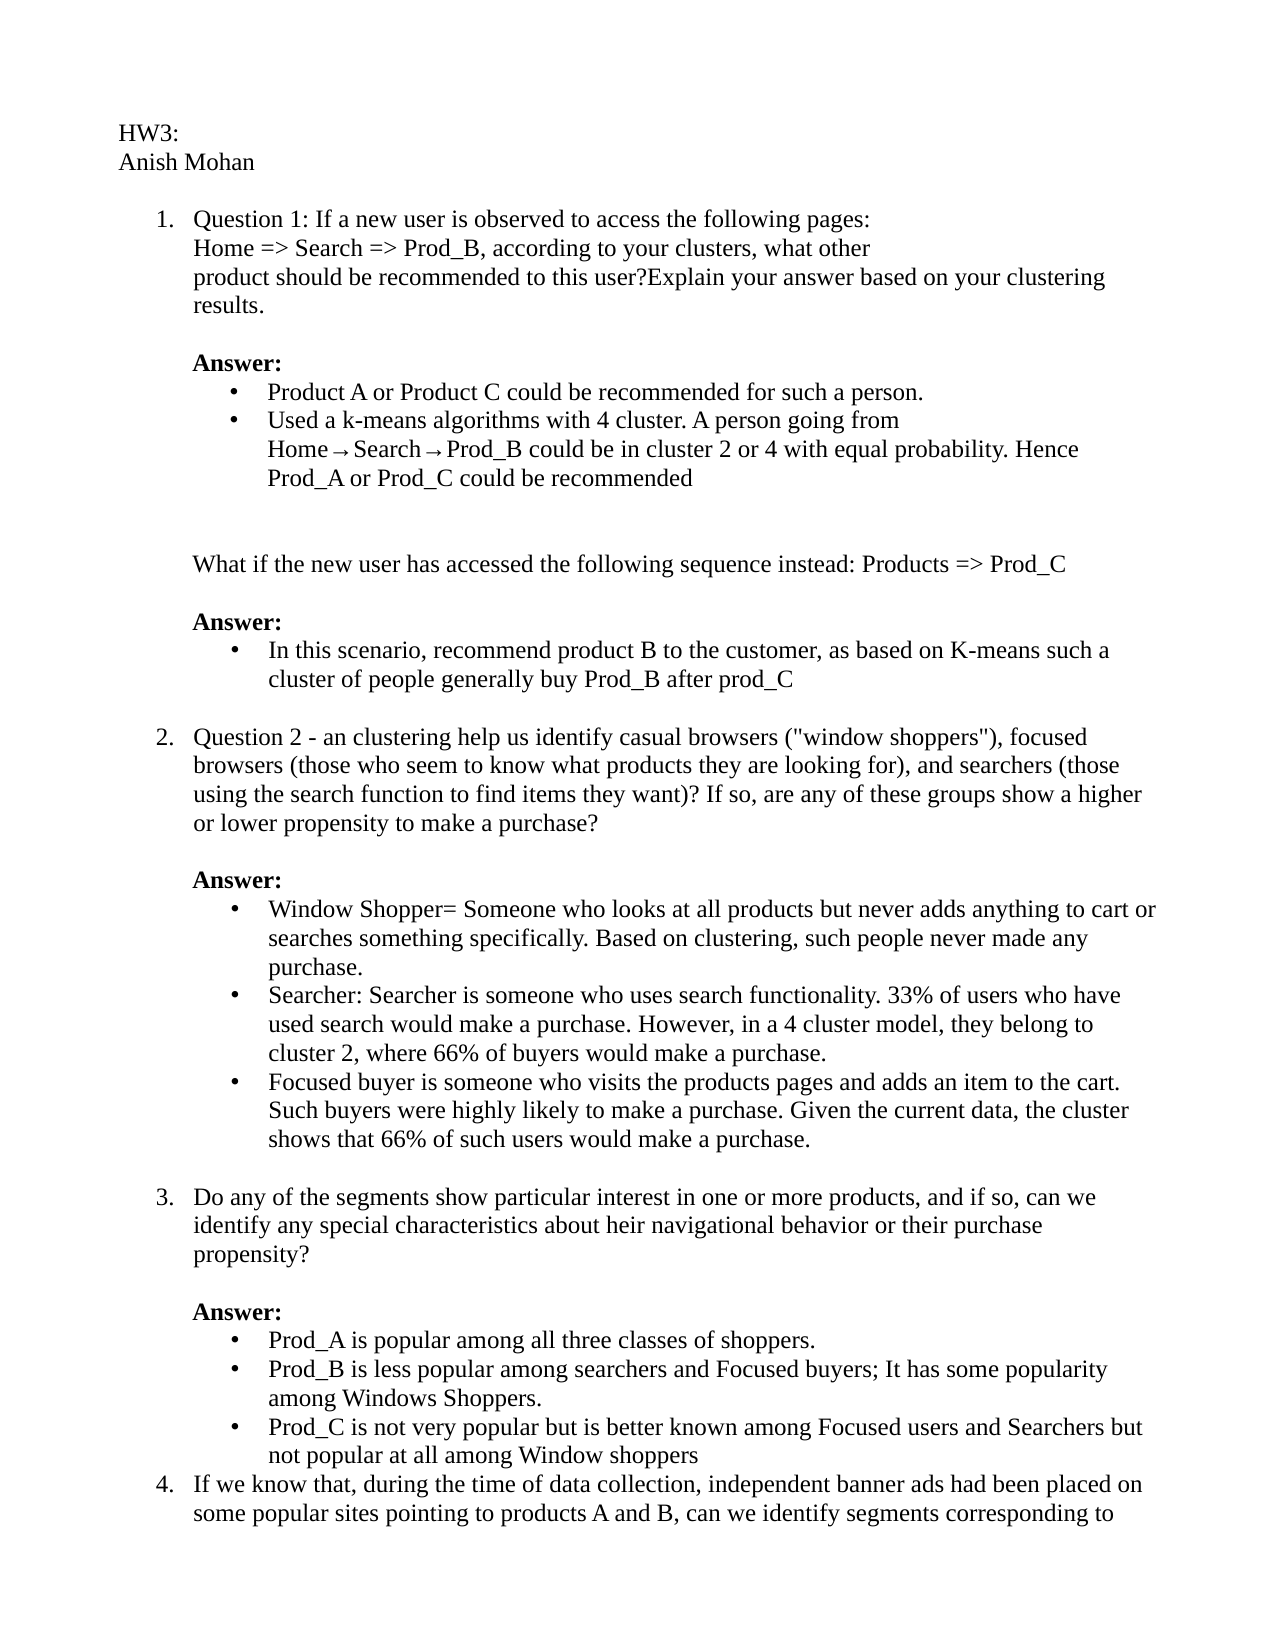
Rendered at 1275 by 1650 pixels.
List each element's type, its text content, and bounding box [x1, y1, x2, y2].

list Prod_C is not very popular but is better known among Focused users and Searchers but not popular at all among Window shoppers [231, 1412, 1157, 1469]
list Do any of the segments show particular interest in one or more products, and if so, can we identify any special characteristics about heir navigational behavior or their purchase propensity? [156, 1182, 1157, 1268]
list Question 1: If a new user is observed to access the following pages: [156, 204, 1157, 233]
list In this scenario, recommend product B to the customer, as based on K-means such a cluster of people generally buy Prod_B after prod_C [231, 636, 1157, 693]
text Answer: [118, 607, 1157, 636]
list Product A or Product C could be recommended for such a person. [229, 377, 1157, 406]
text HW3: [118, 118, 1157, 147]
list Home => Search => Prod_B, according to your clusters, what other [156, 233, 1157, 262]
list Searcher: Searcher is someone who uses search functionality. 33% of users who have used search would make a purchase. However, in a 4 cluster model, they belong to cluster 2, where 66% of buyers would make a purchase. [231, 981, 1157, 1067]
text Answer: [118, 1297, 1157, 1326]
list Used a k-means algorithms with 4 cluster. A person going from Home→Search→Prod_B could be in cluster 2 or 4 with equal probability. Hence Prod_A or Prod_C could be recommended [229, 406, 1157, 492]
list Question 2 - an clustering help us identify casual browsers ("window shoppers"), focused browsers (those who seem to know what products they are looking for), and searchers (those using the search function to find items they want)? If so, are any of these groups show a higher or lower propensity to make a purchase? [156, 722, 1157, 837]
text Anish Mohan [118, 147, 1157, 176]
list Prod_B is less popular among searchers and Focused buyers; It has some popularity among Windows Shoppers. [231, 1354, 1157, 1412]
list Focused buyer is someone who visits the products pages and adds an item to the cart. Such buyers were highly likely to make a purchase. Given the current data, the cluster shows that 66% of such users would make a purchase. [231, 1067, 1157, 1153]
list Window Shopper= Someone who looks at all products but never adds anything to cart or searches something specifically. Based on clustering, such people never made any purchase. [231, 894, 1157, 981]
list product should be recommended to this user?Explain your answer based on your clustering results. [156, 262, 1157, 319]
text Answer: [118, 866, 1157, 894]
list Prod_A is popular among all three classes of shoppers. [231, 1326, 1157, 1354]
text Answer: [118, 348, 1157, 377]
list If we know that, during the time of data collection, independent banner ads had been placed on some popular sites pointing to products A and B, can we identify segments corresponding to [156, 1469, 1157, 1527]
text What if the new user has accessed the following sequence instead: Products => Prod_C [118, 549, 1157, 578]
